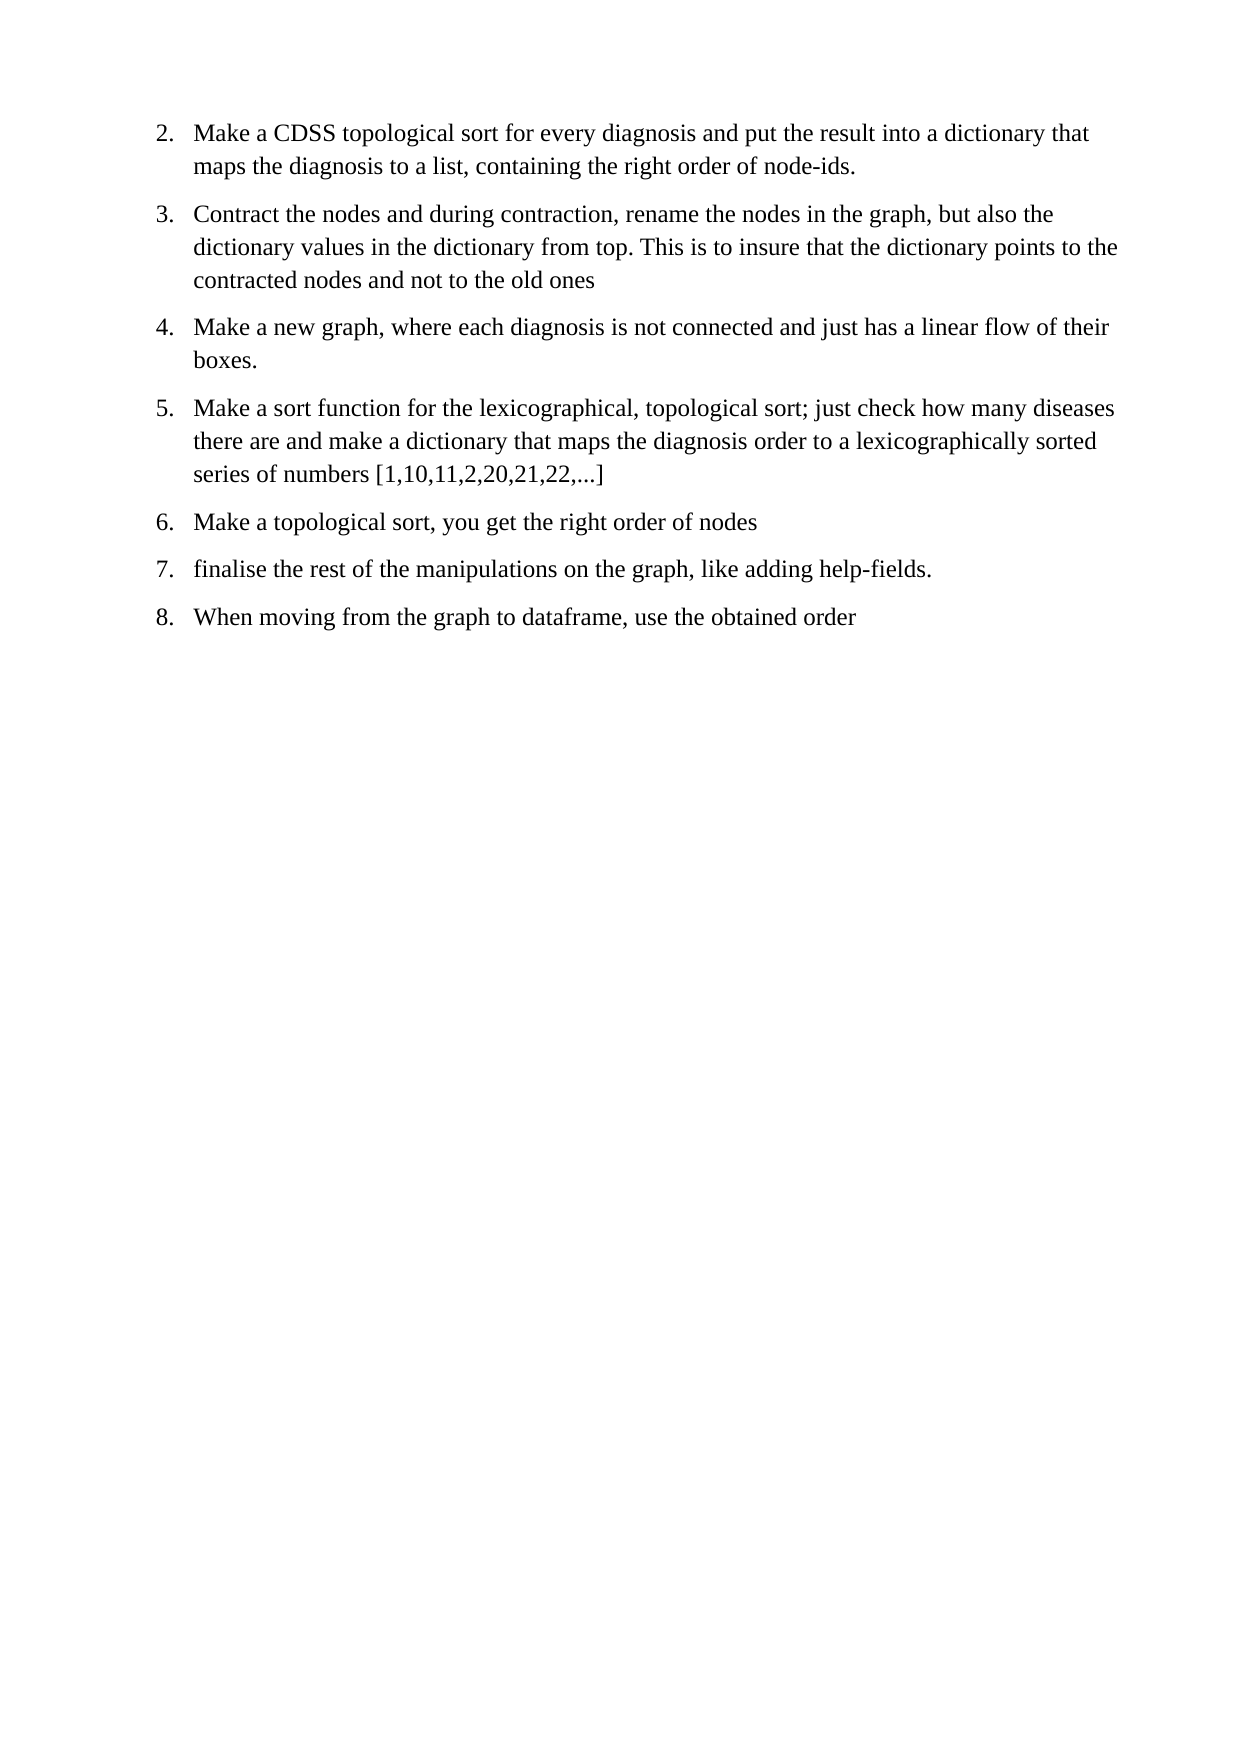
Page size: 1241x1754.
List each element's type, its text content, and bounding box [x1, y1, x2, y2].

list Make a CDSS topological sort for every diagnosis and put the result into a dictionary that maps the diagnosis to a list, containing the right order of node-ids. [156, 118, 1122, 180]
list Make a sort function for the lexicographical, topological sort; just check how many diseases there are and make a dictionary that maps the diagnosis order to a lexicographically sorted series of numbers [1,10,11,2,20,21,22,...] [156, 393, 1122, 488]
list When moving from the graph to dataframe, use the obtained order [156, 602, 1122, 631]
list Contract the nodes and during contraction, rename the nodes in the graph, but also the dictionary values in the dictionary from top. This is to insure that the dictionary points to the contracted nodes and not to the old ones [156, 199, 1122, 293]
list Make a new graph, where each diagnosis is not connected and just has a linear flow of their boxes. [156, 312, 1122, 374]
list Make a topological sort, you get the right order of nodes [156, 507, 1122, 535]
list finalise the rest of the manipulations on the graph, like adding help-fields. [156, 554, 1122, 583]
